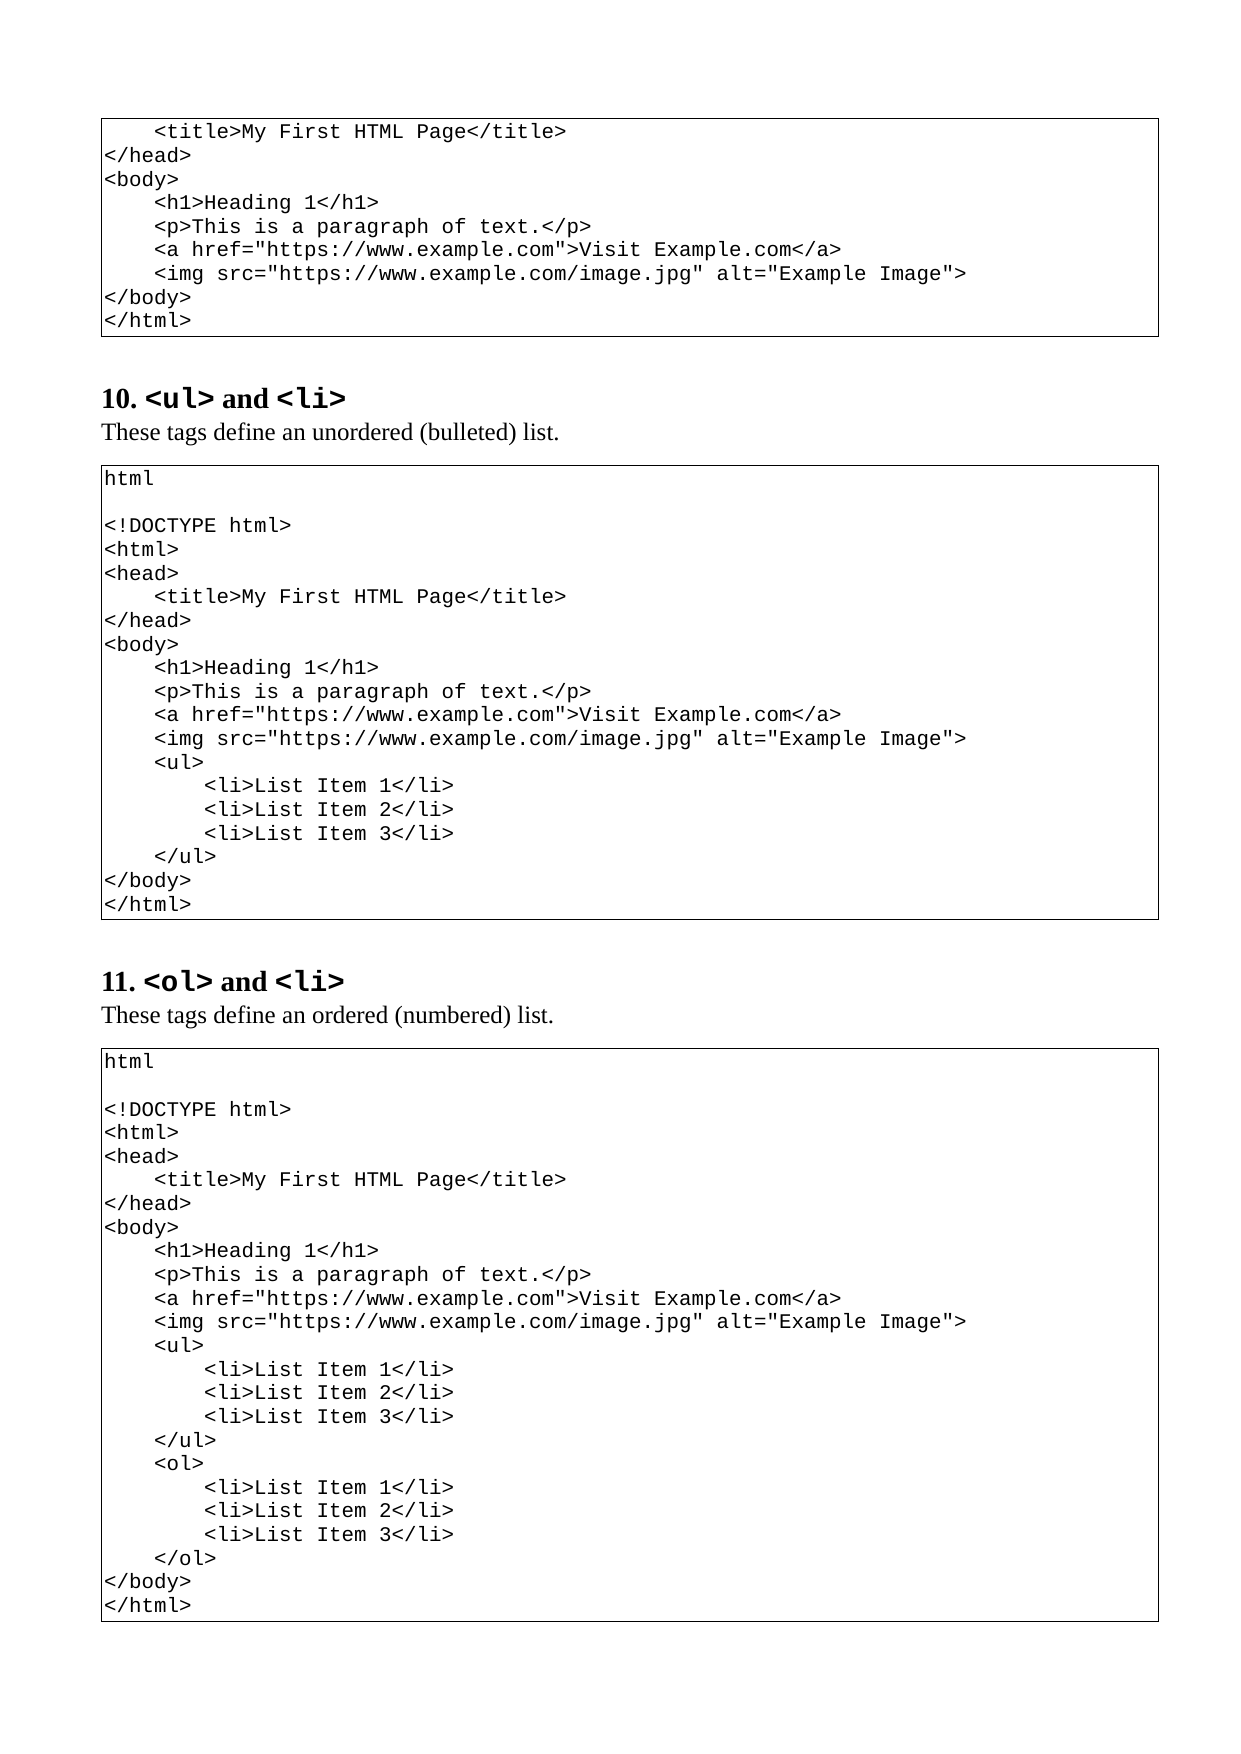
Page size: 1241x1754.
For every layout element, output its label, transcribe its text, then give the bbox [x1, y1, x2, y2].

text <img src="https://www.example.com/image.jpg" alt="Example Image"> [102, 260, 1158, 284]
text <li>List Item 2</li> [102, 1497, 1158, 1521]
text </body> [102, 1568, 1158, 1592]
text <li>List Item 1</li> [102, 1356, 1158, 1379]
text <img src="https://www.example.com/image.jpg" alt="Example Image"> [102, 725, 1158, 749]
text <h1>Heading 1</h1> [102, 654, 1158, 678]
text <!DOCTYPE html> [102, 512, 1158, 536]
text <li>List Item 2</li> [102, 796, 1158, 819]
text <li>List Item 3</li> [102, 1521, 1158, 1545]
text </body> [102, 867, 1158, 891]
text <body> [102, 165, 1158, 189]
text <title>My First HTML Page</title> [102, 1166, 1158, 1190]
text <li>List Item 3</li> [102, 1403, 1158, 1426]
text <html> [102, 536, 1158, 559]
text <title>My First HTML Page</title> [102, 119, 1158, 142]
text </html> [102, 891, 1158, 919]
text <h1>Heading 1</h1> [102, 1237, 1158, 1261]
text <!DOCTYPE html> [102, 1095, 1158, 1119]
text <ol> [102, 1450, 1158, 1474]
text <p>This is a paragraph of text.</p> [102, 213, 1158, 236]
text </ol> [102, 1545, 1158, 1568]
text </html> [102, 307, 1158, 336]
text <p>This is a paragraph of text.</p> [102, 1261, 1158, 1284]
text <ul> [102, 1332, 1158, 1356]
text html [102, 1049, 1158, 1075]
subtitle 10. <ul> and <li> [101, 381, 1159, 417]
text <a href="https://www.example.com">Visit Example.com</a> [102, 236, 1158, 260]
text <a href="https://www.example.com">Visit Example.com</a> [102, 701, 1158, 725]
text html [102, 466, 1158, 492]
text <head> [102, 559, 1158, 583]
text <li>List Item 2</li> [102, 1379, 1158, 1403]
text </ul> [102, 1426, 1158, 1450]
text <img src="https://www.example.com/image.jpg" alt="Example Image"> [102, 1308, 1158, 1332]
text </head> [102, 1190, 1158, 1214]
text </head> [102, 142, 1158, 165]
text <head> [102, 1143, 1158, 1166]
text <p>This is a paragraph of text.</p> [102, 678, 1158, 701]
text <title>My First HTML Page</title> [102, 583, 1158, 607]
subtitle 11. <ol> and <li> [101, 964, 1159, 1001]
text <body> [102, 630, 1158, 654]
text <html> [102, 1119, 1158, 1143]
text These tags define an ordered (numbered) list. [101, 1001, 1159, 1029]
text <li>List Item 1</li> [102, 1474, 1158, 1497]
text <h1>Heading 1</h1> [102, 189, 1158, 213]
text </html> [102, 1592, 1158, 1621]
text </body> [102, 284, 1158, 307]
text </head> [102, 607, 1158, 630]
text </ul> [102, 843, 1158, 867]
text <li>List Item 3</li> [102, 819, 1158, 843]
text <body> [102, 1214, 1158, 1237]
text These tags define an unordered (bulleted) list. [101, 417, 1159, 446]
text <a href="https://www.example.com">Visit Example.com</a> [102, 1284, 1158, 1308]
text <ul> [102, 749, 1158, 772]
text <li>List Item 1</li> [102, 772, 1158, 796]
